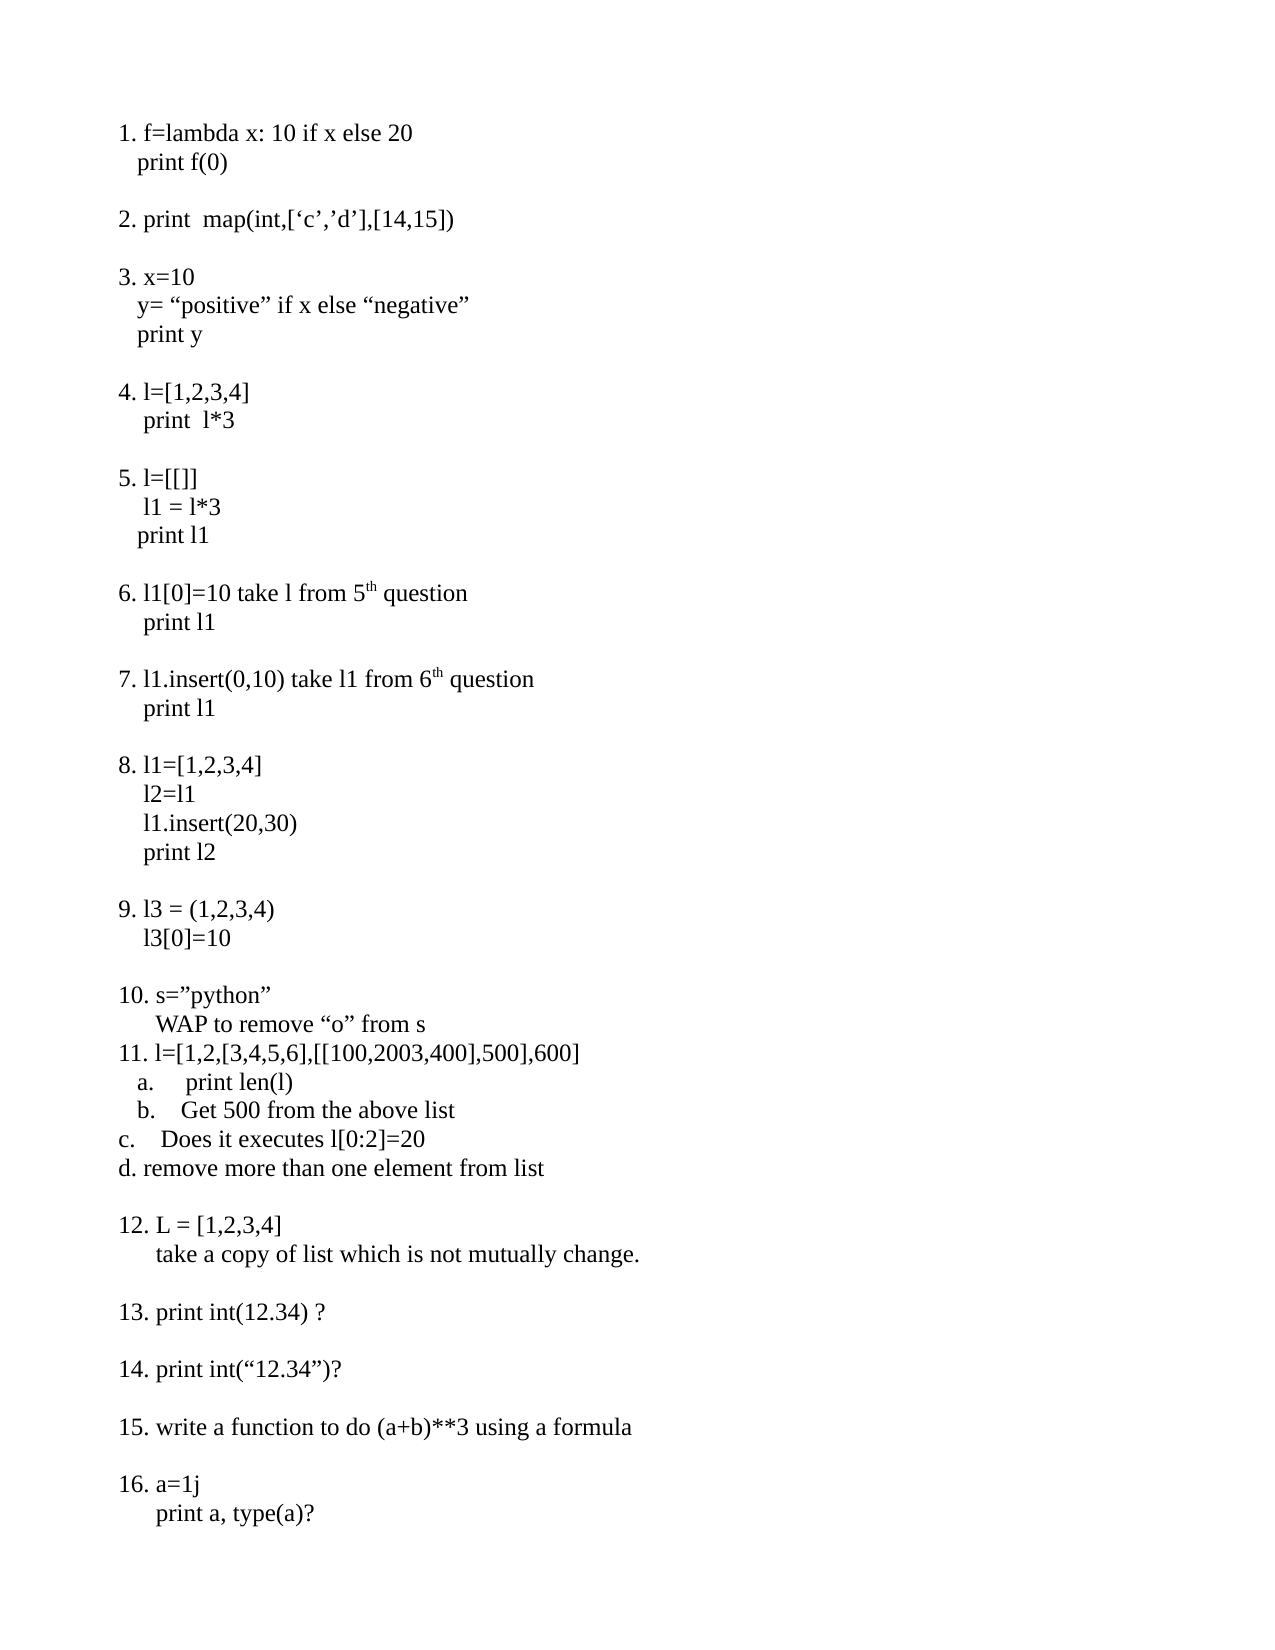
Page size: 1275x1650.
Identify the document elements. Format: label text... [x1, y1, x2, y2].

text l3[0]=10 [118, 923, 1157, 952]
text 13. print int(12.34) ? [118, 1297, 1157, 1326]
text 4. l=[1,2,3,4] [118, 377, 1157, 406]
text 9. l3 = (1,2,3,4) [118, 894, 1157, 923]
text print l*3 [118, 406, 1157, 463]
text print a, type(a)? [118, 1498, 1157, 1527]
text 6. l1[0]=10 take l from 5th question [118, 578, 1157, 607]
text y= “positive” if x else “negative” [118, 291, 1157, 319]
text 2. print map(int,[‘c’,’d’],[14,15]) [118, 204, 1157, 233]
text print l1 [118, 607, 1157, 636]
text 3. x=10 [118, 262, 1157, 291]
text 16. a=1j [118, 1469, 1157, 1498]
text 1. f=lambda x: 10 if x else 20 [118, 118, 1157, 147]
text l1 = l*3 [118, 492, 1157, 521]
text 14. print int(“12.34”)? [118, 1354, 1157, 1383]
text c. Does it executes l[0:2]=20 [118, 1124, 1157, 1153]
text l2=l1 [118, 779, 1157, 808]
text a. print len(l) [118, 1067, 1157, 1096]
text print y [118, 319, 1157, 348]
text 8. l1=[1,2,3,4] [118, 751, 1157, 779]
text 5. l=[[]] [118, 463, 1157, 492]
text print l1 [118, 521, 1157, 549]
text print f(0) [118, 147, 1157, 176]
text take a copy of list which is not mutually change. [118, 1239, 1157, 1268]
text d. remove more than one element from list [118, 1153, 1157, 1182]
text print l2 [118, 837, 1157, 866]
text 10. s=”python” [118, 981, 1157, 1009]
text 11. l=[1,2,[3,4,5,6],[[100,2003,400],500],600] [118, 1038, 1157, 1067]
text print l1 [118, 693, 1157, 722]
text WAP to remove “o” from s [118, 1009, 1157, 1038]
text 7. l1.insert(0,10) take l1 from 6th question [118, 664, 1157, 693]
text 12. L = [1,2,3,4] [118, 1211, 1157, 1239]
text l1.insert(20,30) [118, 808, 1157, 837]
text b. Get 500 from the above list [118, 1096, 1157, 1124]
text 15. write a function to do (a+b)**3 using a formula [118, 1412, 1157, 1441]
